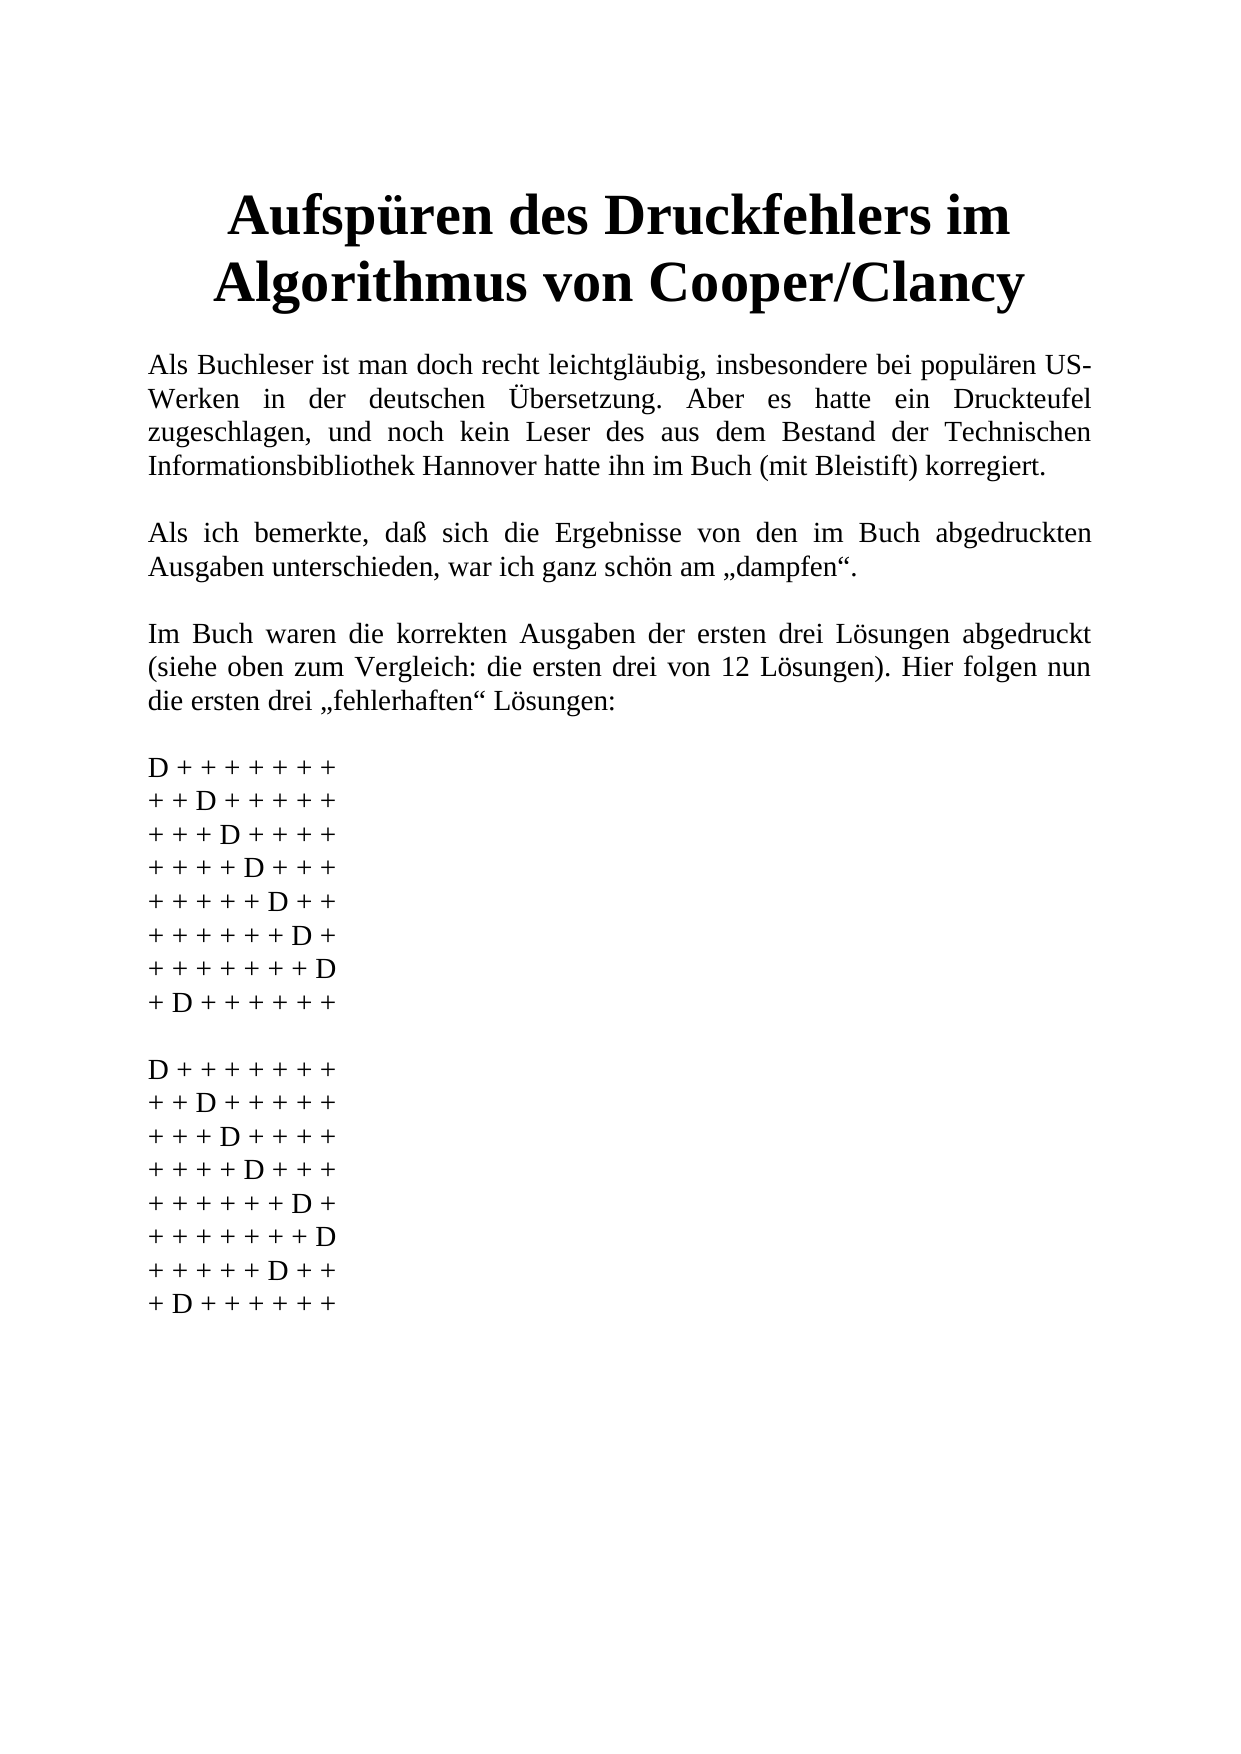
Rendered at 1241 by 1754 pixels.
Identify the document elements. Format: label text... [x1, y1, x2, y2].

text + + + + + D + + [148, 884, 1093, 918]
text Aufspüren des Druckfehlers im Algorithmus von Cooper/Clancy [148, 180, 1093, 314]
text + + D + + + + + [148, 784, 1093, 817]
text + + + + + + + D [148, 1220, 1093, 1253]
text + + + + + + D + [148, 918, 1093, 951]
text + D + + + + + + [148, 985, 1093, 1018]
text + + + + + D + + [148, 1253, 1093, 1287]
text + + + D + + + + [148, 1119, 1093, 1153]
text + + + + + + D + [148, 1186, 1093, 1220]
text Als ich bemerkte, daß sich die Ergebnisse von den im Buch abgedruckten Ausgaben unterschieden, war ich ganz schön am „dampfen“. [148, 515, 1093, 582]
text + + + + D + + + [148, 851, 1093, 884]
text + + + + D + + + [148, 1153, 1093, 1186]
text Im Buch waren die korrekten Ausgaben der ersten drei Lösungen abgedruckt (siehe oben zum Vergleich: die ersten drei von 12 Lösungen). Hier folgen nun die ersten drei „fehlerhaften“ Lösungen: [148, 616, 1093, 717]
text + D + + + + + + [148, 1287, 1093, 1320]
text + + + D + + + + [148, 817, 1093, 851]
text + + + + + + + D [148, 951, 1093, 985]
text + + D + + + + + [148, 1086, 1093, 1119]
text D + + + + + + + [148, 1052, 1093, 1086]
text Als Buchleser ist man doch recht leichtgläubig, insbesondere bei populären US-Werken in der deutschen Übersetzung. Aber es hatte ein Druckteufel zugeschlagen, und noch kein Leser des aus dem Bestand der Technischen Informationsbibliothek Hannover hatte ihn im Buch (mit Bleistift) korregiert. [148, 348, 1093, 482]
text D + + + + + + + [148, 750, 1093, 784]
